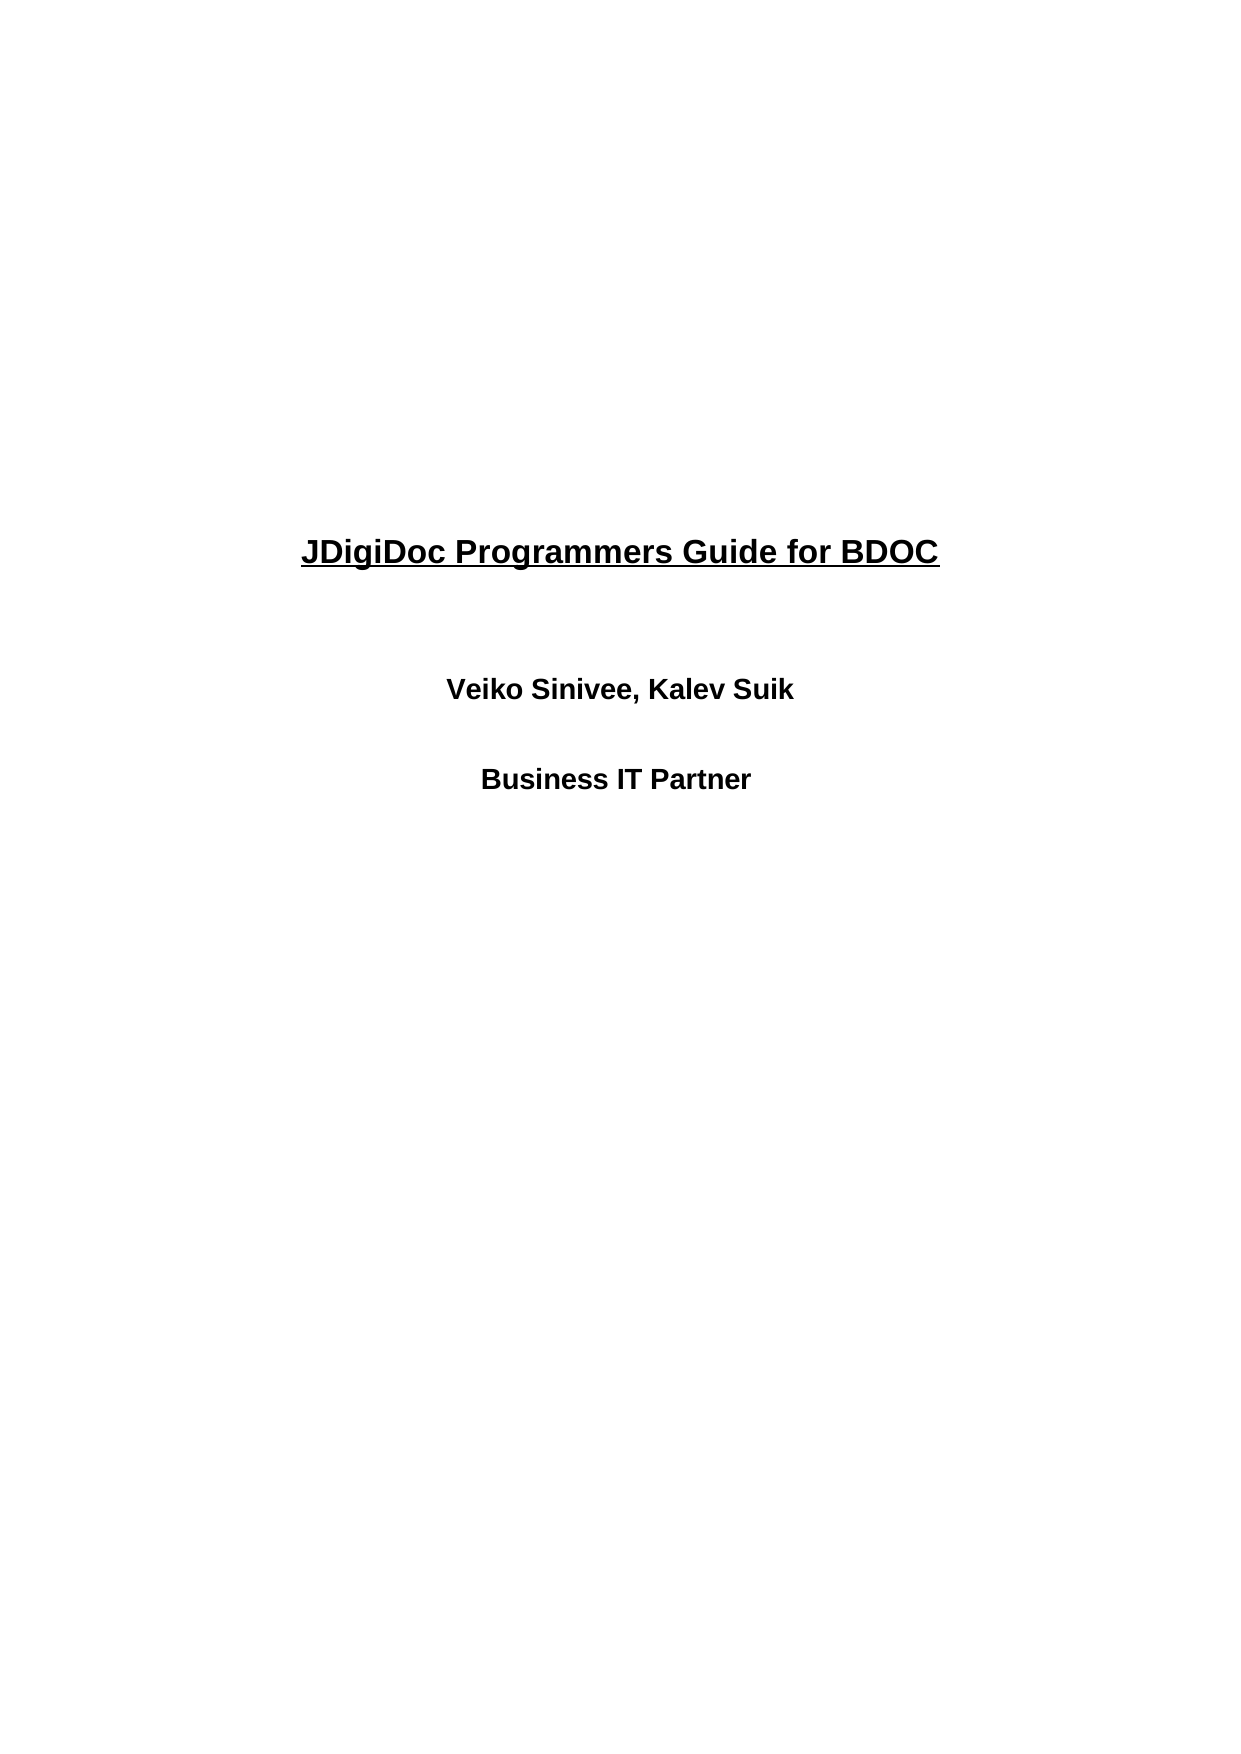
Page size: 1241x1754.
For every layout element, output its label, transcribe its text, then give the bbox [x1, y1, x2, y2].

text Business IT Partner [118, 763, 1122, 795]
text JDigiDoc Programmers Guide for BDOC [118, 533, 1122, 570]
text Veiko Sinivee, Kalev Suik [118, 673, 1122, 705]
